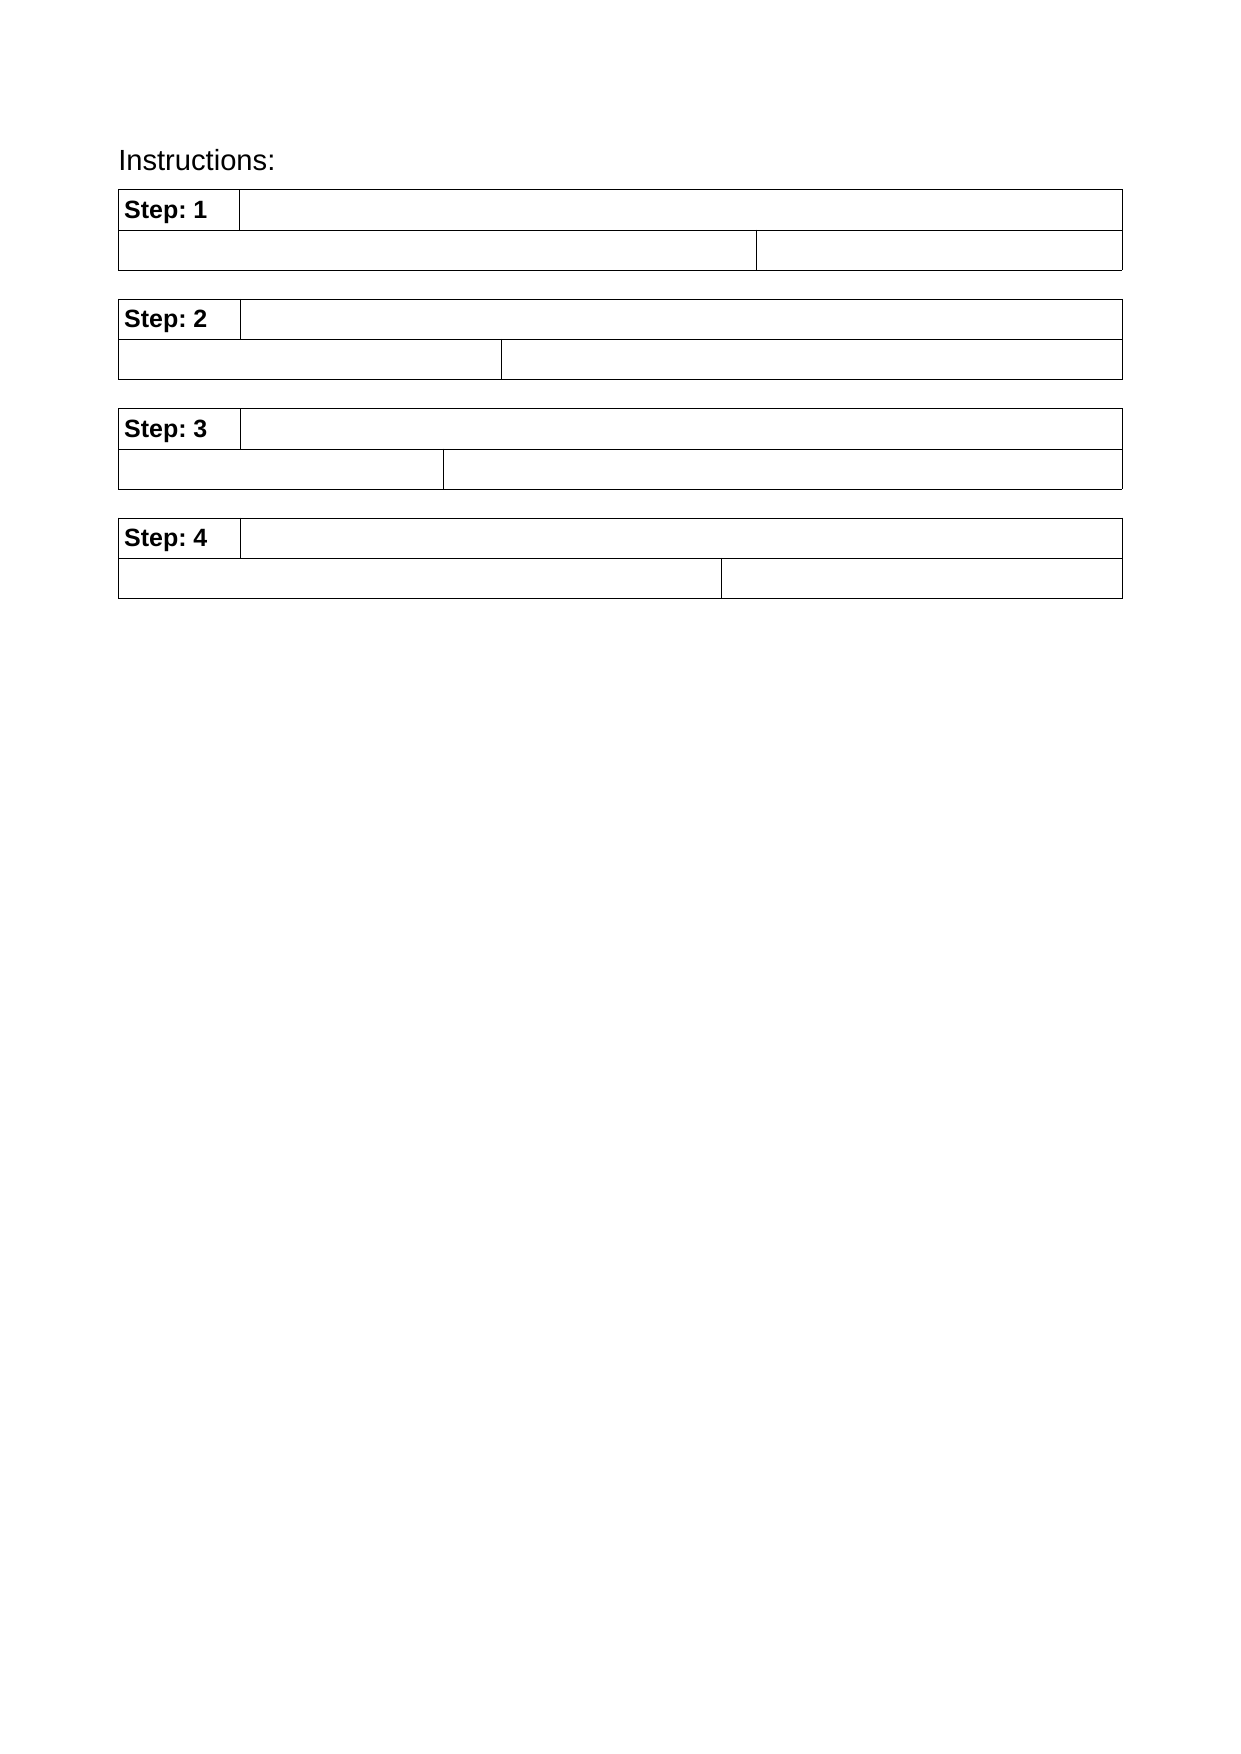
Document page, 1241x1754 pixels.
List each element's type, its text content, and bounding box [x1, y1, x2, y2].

subtitle Instructions: [118, 143, 1122, 177]
table_header Step: 2 [119, 300, 240, 339]
table_cell [119, 450, 443, 489]
table_header [241, 519, 1122, 558]
table_cell [722, 559, 1122, 598]
table_cell [119, 340, 501, 379]
table_cell [757, 231, 1122, 270]
table_header Step: 1 [119, 190, 239, 229]
table_header Step: 3 [119, 409, 240, 448]
table_header [241, 409, 1122, 448]
table_header [240, 190, 1122, 229]
table_cell [502, 340, 1122, 379]
table_header Step: 4 [119, 519, 240, 558]
table_cell [119, 559, 721, 598]
table_cell [444, 450, 1122, 489]
table_header [241, 300, 1122, 339]
table_cell [119, 231, 756, 270]
